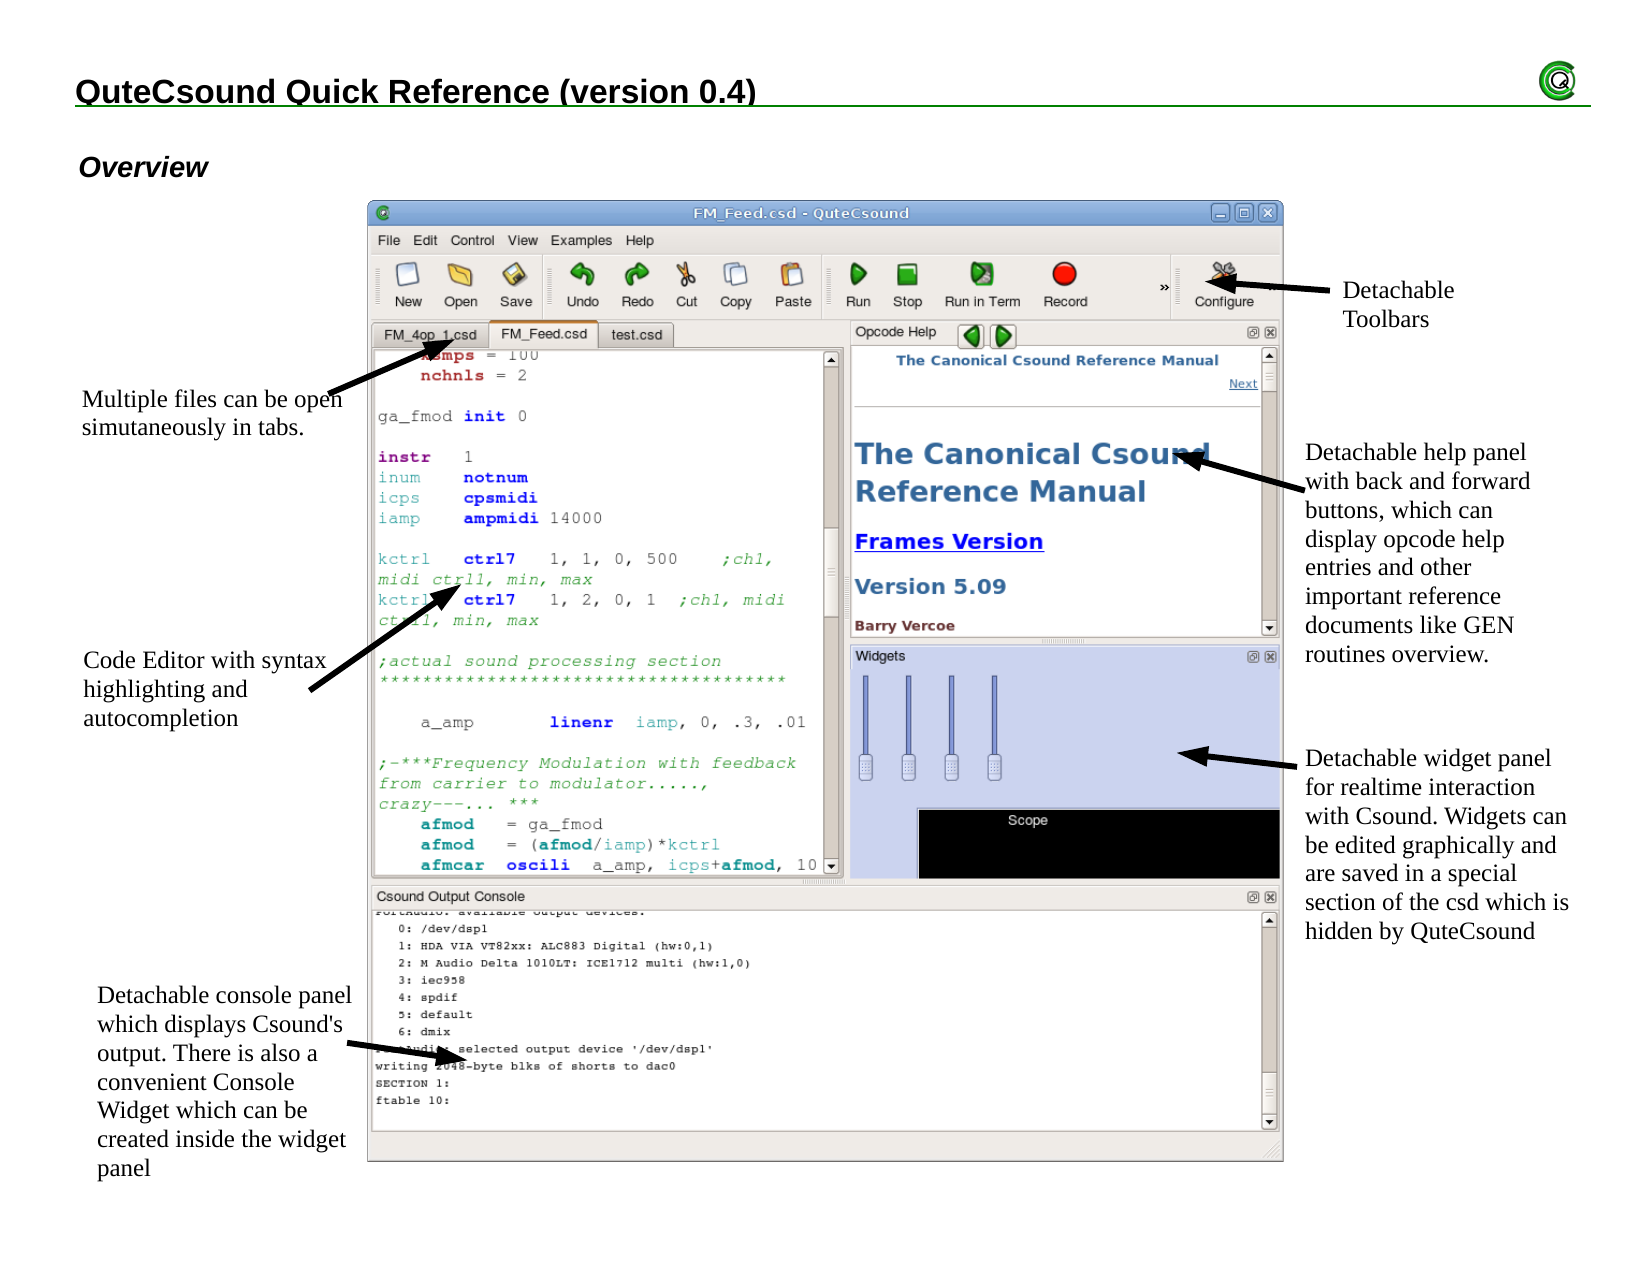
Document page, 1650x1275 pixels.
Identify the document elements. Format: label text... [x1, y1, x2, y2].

picture [1534, 57, 1582, 104]
picture [367, 200, 1284, 1162]
subtitle Overview [78, 150, 813, 183]
